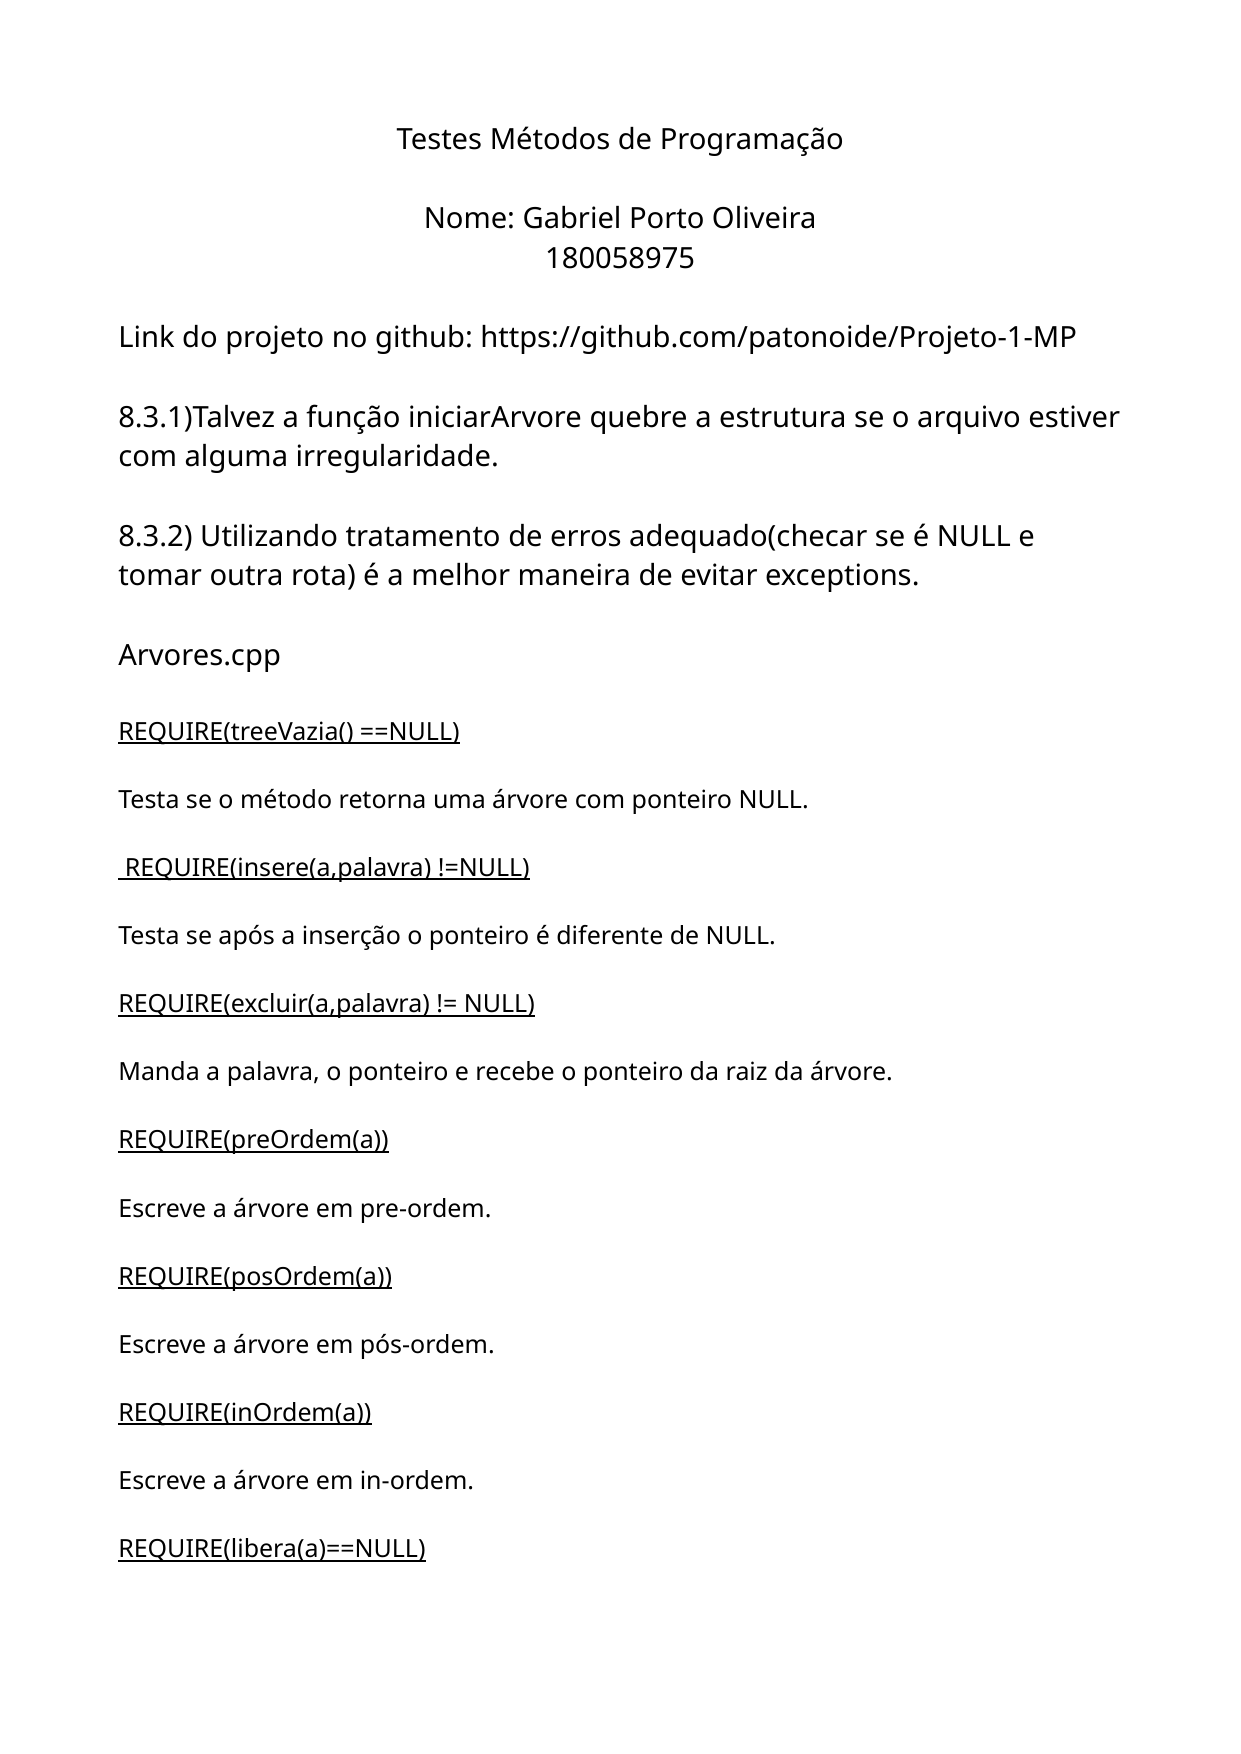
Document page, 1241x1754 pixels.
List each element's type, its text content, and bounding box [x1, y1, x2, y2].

text Testa se o método retorna uma árvore com ponteiro NULL. [118, 782, 1122, 816]
text Nome: Gabriel Porto Oliveira [118, 197, 1122, 237]
text Escreve a árvore em in-ordem. [118, 1463, 1122, 1497]
text 8.3.1)Talvez a função iniciarArvore quebre a estrutura se o arquivo estiver com alguma irregularidade. [118, 396, 1122, 475]
text REQUIRE(treeVazia() ==NULL) [118, 713, 1122, 747]
text Escreve a árvore em pre-ordem. [118, 1190, 1122, 1224]
text REQUIRE(excluir(a,palavra) != NULL) [118, 986, 1122, 1020]
text Manda a palavra, o ponteiro e recebe o ponteiro da raiz da árvore. [118, 1054, 1122, 1088]
text 8.3.2) Utilizando tratamento de erros adequado(checar se é NULL e tomar outra rota) é a melhor maneira de evitar exceptions. [118, 515, 1122, 594]
text REQUIRE(insere(a,palavra) !=NULL) [118, 850, 1122, 884]
text REQUIRE(libera(a)==NULL) [118, 1531, 1122, 1565]
text REQUIRE(posOrdem(a)) [118, 1258, 1122, 1292]
text Escreve a árvore em pós-ordem. [118, 1327, 1122, 1361]
text Arvores.cpp [118, 634, 1122, 674]
text REQUIRE(preOrdem(a)) [118, 1122, 1122, 1156]
text REQUIRE(inOrdem(a)) [118, 1395, 1122, 1429]
text Testes Métodos de Programação [118, 118, 1122, 158]
text Link do projeto no github: https://github.com/patonoide/Projeto-1-MP [118, 317, 1122, 356]
text 180058975 [118, 237, 1122, 277]
text Testa se após a inserção o ponteiro é diferente de NULL. [118, 918, 1122, 952]
